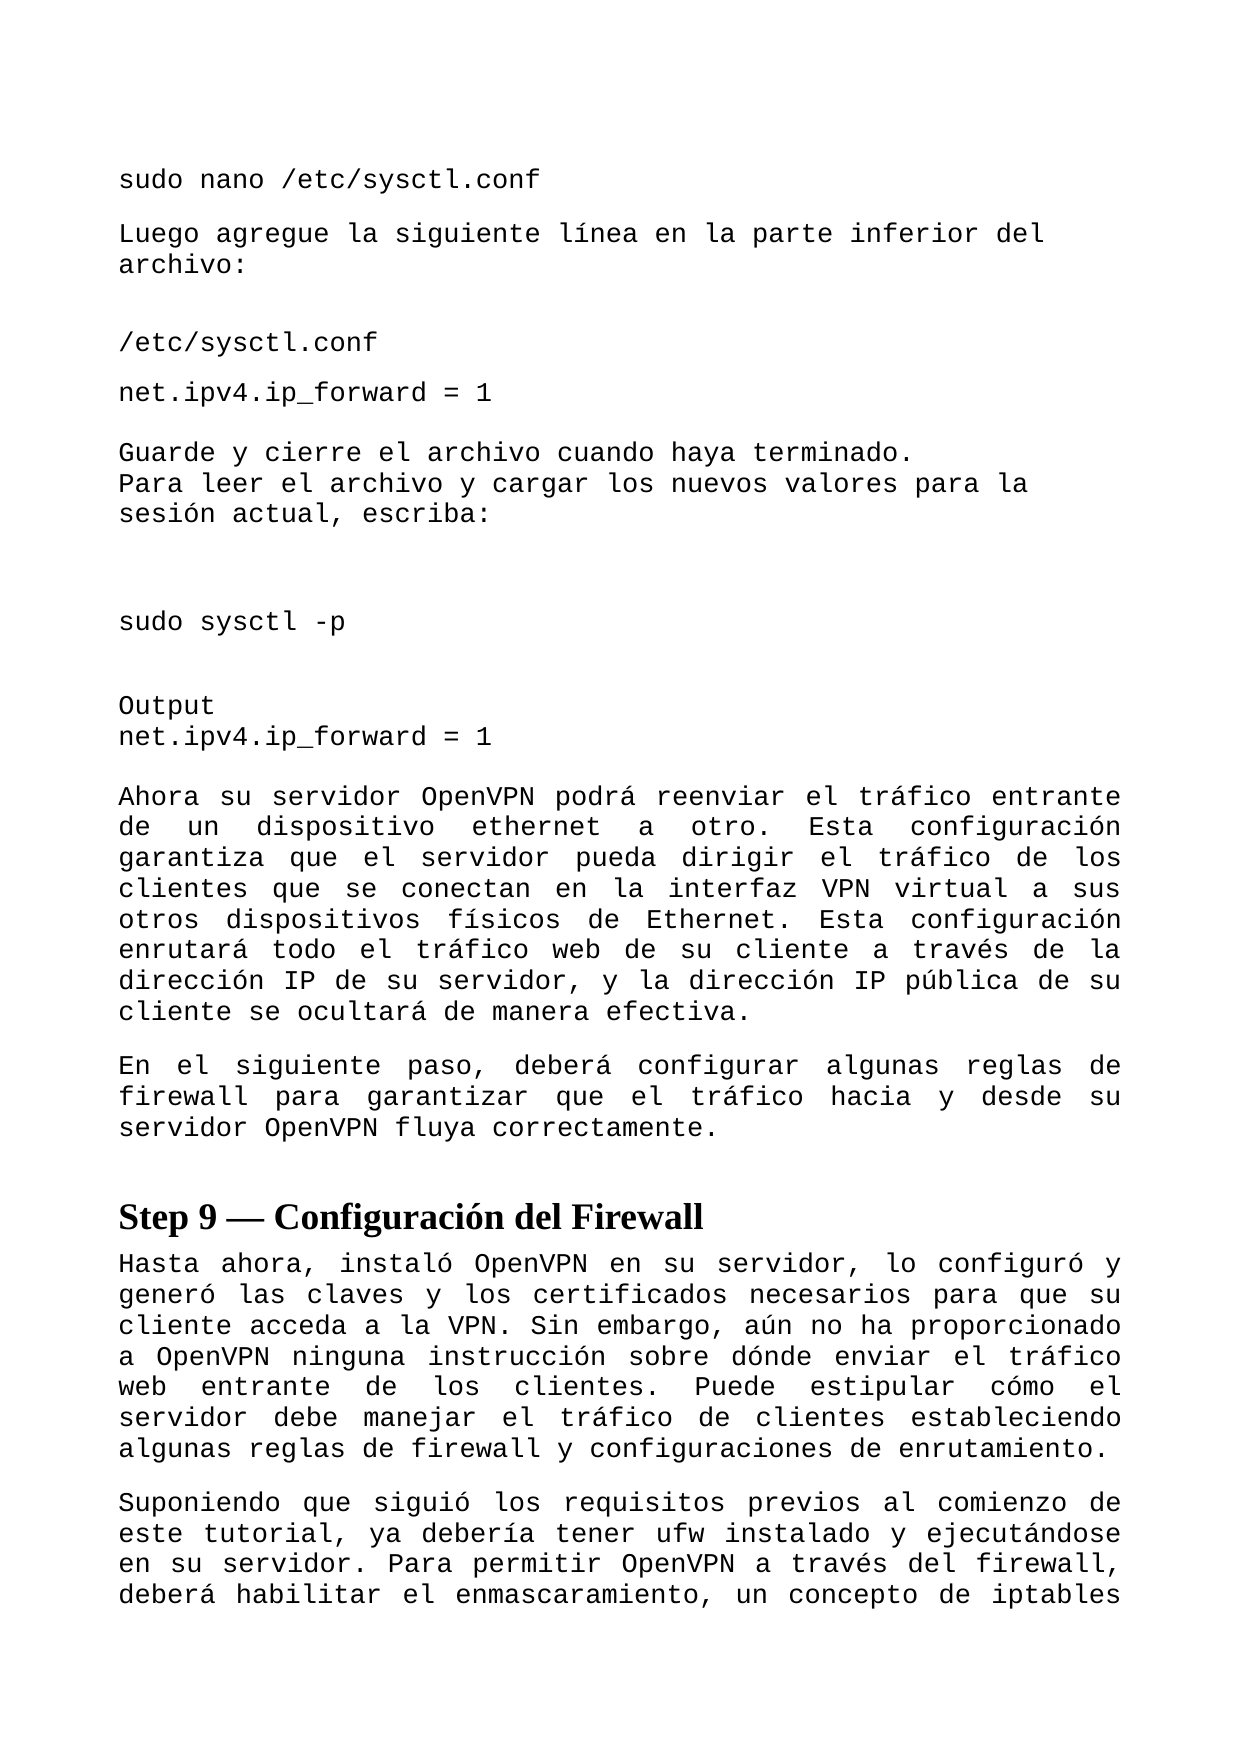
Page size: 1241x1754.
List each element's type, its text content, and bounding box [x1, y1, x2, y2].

text Guarde y cierre el archivo cuando haya terminado. [118, 439, 1122, 469]
text Luego agregue la siguiente línea en la parte inferior del archivo: [118, 220, 1122, 282]
text Para leer el archivo y cargar los nuevos valores para la sesión actual, escriba: [118, 469, 1122, 531]
text /etc/sysctl.conf [118, 329, 1122, 359]
text sudo sysctl -p [118, 608, 1122, 638]
text net.ipv4.ip_forward = 1 [118, 722, 1122, 753]
text Suponiendo que siguió los requisitos previos al comienzo de este tutorial, ya debería tener ufw instalado y ejecutándose en su servidor. Para permitir OpenVPN a través del firewall, deberá habilitar el enmascaramiento, un concepto de iptables [118, 1489, 1122, 1612]
text En el siguiente paso, deberá configurar algunas reglas de firewall para garantizar que el tráfico hacia y desde su servidor OpenVPN fluya correctamente. [118, 1052, 1122, 1144]
text sudo nano /etc/sysctl.conf [118, 166, 1122, 196]
subtitle Step 9 — Configuración del Firewall [118, 1194, 1122, 1238]
text Hasta ahora, instaló OpenVPN en su servidor, lo configuró y generó las claves y los certificados necesarios para que su cliente acceda a la VPN. Sin embargo, aún no ha proporcionado a OpenVPN ninguna instrucción sobre dónde enviar el tráfico web entrante de los clientes. Puede estipular cómo el servidor debe manejar el tráfico de clientes estableciendo algunas reglas de firewall y configuraciones de enrutamiento. [118, 1250, 1122, 1465]
text Output [118, 692, 1122, 722]
text Ahora su servidor OpenVPN podrá reenviar el tráfico entrante de un dispositivo ethernet a otro. Esta configuración garantiza que el servidor pueda dirigir el tráfico de los clientes que se conectan en la interfaz VPN virtual a sus otros dispositivos físicos de Ethernet. Esta configuración enrutará todo el tráfico web de su cliente a través de la dirección IP de su servidor, y la dirección IP pública de su cliente se ocultará de manera efectiva. [118, 782, 1122, 1028]
text net.ipv4.ip_forward = 1 [118, 379, 1122, 409]
